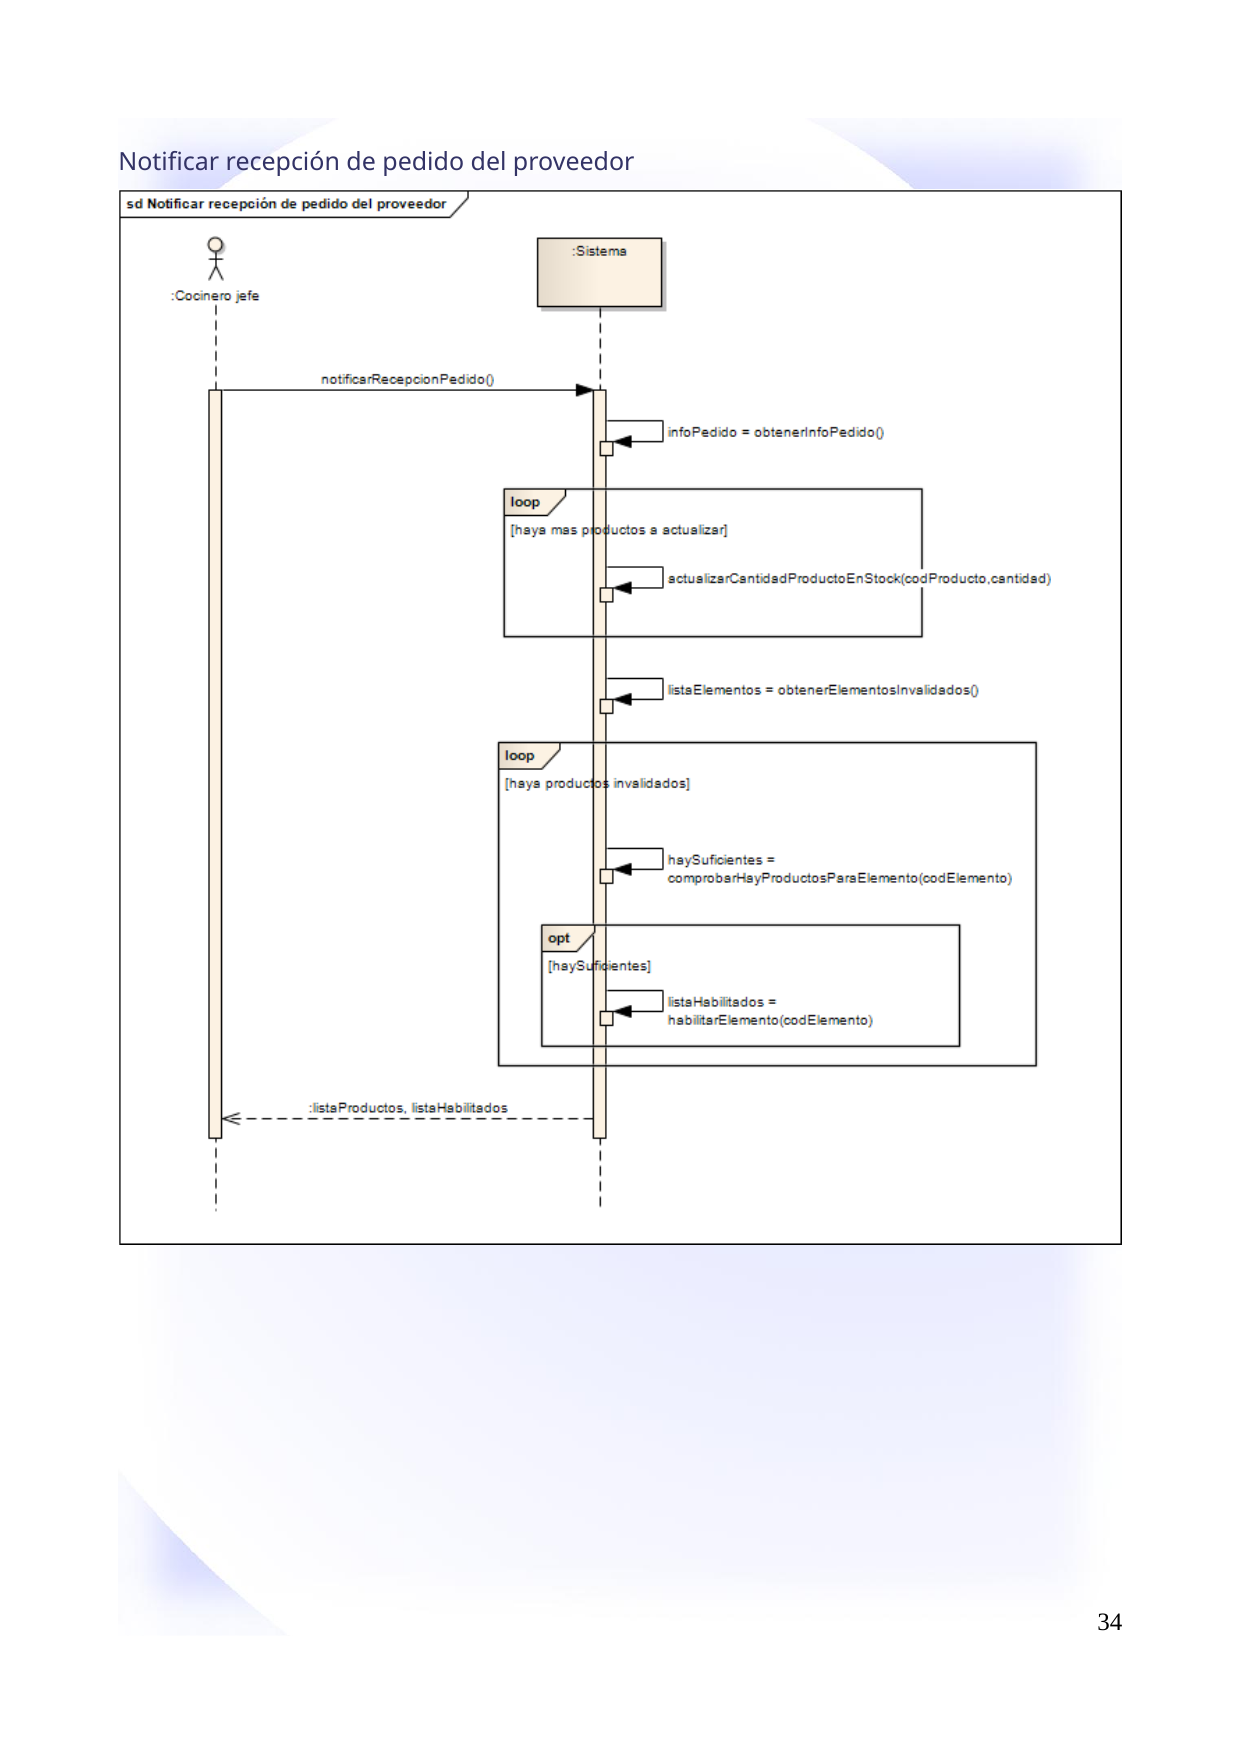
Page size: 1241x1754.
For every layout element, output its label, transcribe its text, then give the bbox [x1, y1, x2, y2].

picture [118, 118, 1122, 143]
picture [118, 177, 1122, 1636]
subtitle Notificar recepción de pedido del proveedor [118, 143, 1122, 177]
